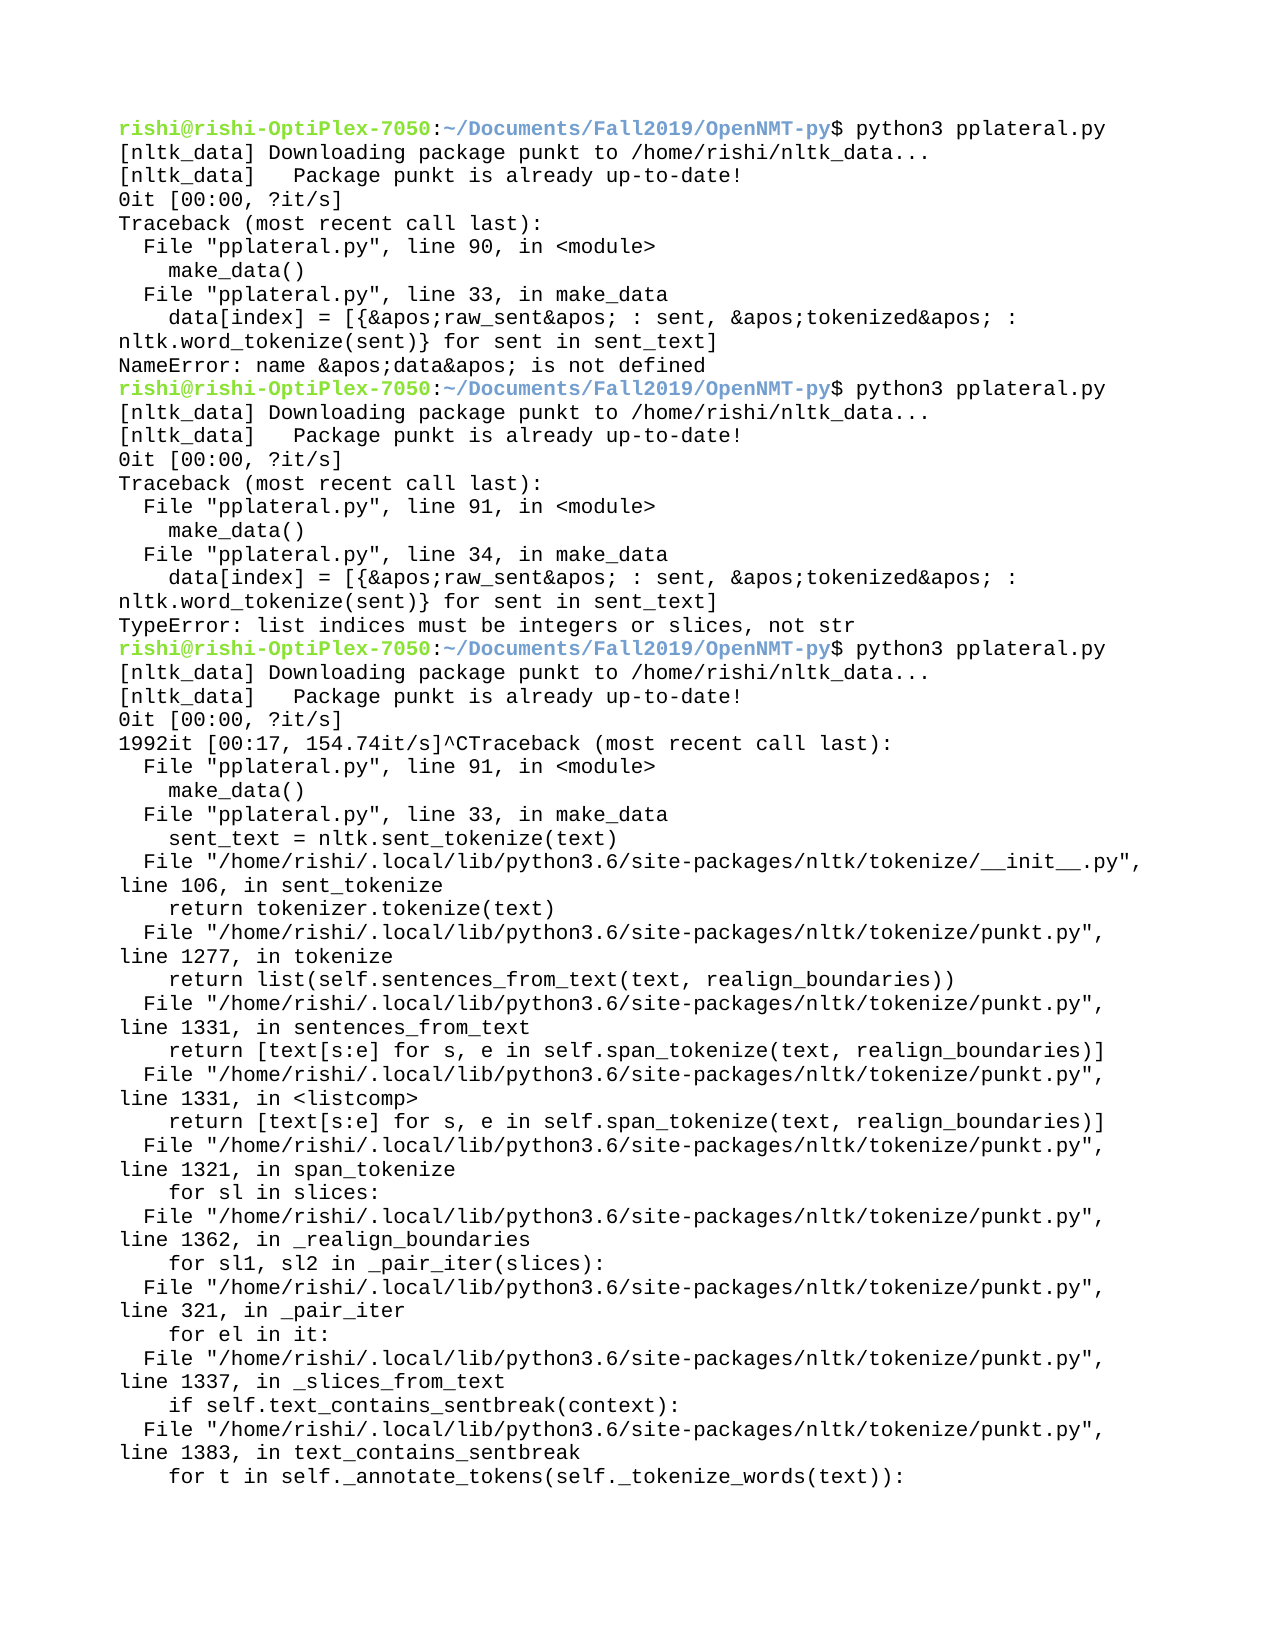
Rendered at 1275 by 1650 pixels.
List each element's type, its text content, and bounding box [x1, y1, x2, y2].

text make_data() [118, 520, 1157, 544]
text [nltk_data] Package punkt is already up-to-date! [118, 165, 1157, 189]
text File "pplateral.py", line 33, in make_data [118, 804, 1157, 827]
text File "/home/rishi/.local/lib/python3.6/site-packages/nltk/tokenize/punkt.py", line 1277, in tokenize [118, 922, 1157, 969]
text rishi@rishi-OptiPlex-7050:~/Documents/Fall2019/OpenNMT-py$ python3 pplateral.py [nltk_data] Downloading package punkt to /home/rishi/nltk_data... [118, 118, 1157, 165]
text [nltk_data] Package punkt is already up-to-date! [118, 686, 1157, 709]
text return list(self.sentences_from_text(text, realign_boundaries)) [118, 969, 1157, 993]
text File "/home/rishi/.local/lib/python3.6/site-packages/nltk/tokenize/punkt.py", line 1337, in _slices_from_text [118, 1348, 1157, 1395]
text for el in it: [118, 1324, 1157, 1348]
text File "/home/rishi/.local/lib/python3.6/site-packages/nltk/tokenize/punkt.py", line 321, in _pair_iter [118, 1277, 1157, 1324]
text for t in self._annotate_tokens(self._tokenize_words(text)): [118, 1466, 1157, 1489]
text 0it [00:00, ?it/s] [118, 709, 1157, 733]
text File "/home/rishi/.local/lib/python3.6/site-packages/nltk/tokenize/punkt.py", line 1383, in text_contains_sentbreak [118, 1419, 1157, 1466]
text File "/home/rishi/.local/lib/python3.6/site-packages/nltk/tokenize/punkt.py", line 1331, in sentences_from_text [118, 993, 1157, 1040]
text Traceback (most recent call last): [118, 213, 1157, 236]
text return [text[s:e] for s, e in self.span_tokenize(text, realign_boundaries)] [118, 1111, 1157, 1135]
text File "/home/rishi/.local/lib/python3.6/site-packages/nltk/tokenize/punkt.py", line 1362, in _realign_boundaries [118, 1206, 1157, 1253]
text File "/home/rishi/.local/lib/python3.6/site-packages/nltk/tokenize/__init__.py", line 106, in sent_tokenize [118, 851, 1157, 898]
text rishi@rishi-OptiPlex-7050:~/Documents/Fall2019/OpenNMT-py$ python3 pplateral.py [nltk_data] Downloading package punkt to /home/rishi/nltk_data... [118, 378, 1157, 426]
text rishi@rishi-OptiPlex-7050:~/Documents/Fall2019/OpenNMT-py$ python3 pplateral.py [nltk_data] Downloading package punkt to /home/rishi/nltk_data... [118, 638, 1157, 686]
text File "pplateral.py", line 91, in <module> [118, 496, 1157, 520]
text if self.text_contains_sentbreak(context): [118, 1395, 1157, 1419]
text File "pplateral.py", line 33, in make_data [118, 284, 1157, 307]
text TypeError: list indices must be integers or slices, not str [118, 615, 1157, 638]
text for sl1, sl2 in _pair_iter(slices): [118, 1253, 1157, 1277]
text File "/home/rishi/.local/lib/python3.6/site-packages/nltk/tokenize/punkt.py", line 1331, in <listcomp> [118, 1064, 1157, 1111]
text make_data() [118, 260, 1157, 284]
text make_data() [118, 780, 1157, 804]
text File "/home/rishi/.local/lib/python3.6/site-packages/nltk/tokenize/punkt.py", line 1321, in span_tokenize [118, 1135, 1157, 1182]
text 0it [00:00, ?it/s] [118, 449, 1157, 473]
text data[index] = [{&apos;raw_sent&apos; : sent, &apos;tokenized&apos; : nltk.word_tokenize(sent)} for sent in sent_text] [118, 567, 1157, 615]
text for sl in slices: [118, 1182, 1157, 1206]
text File "pplateral.py", line 34, in make_data [118, 544, 1157, 567]
text 0it [00:00, ?it/s] [118, 189, 1157, 213]
text [nltk_data] Package punkt is already up-to-date! [118, 426, 1157, 449]
text return [text[s:e] for s, e in self.span_tokenize(text, realign_boundaries)] [118, 1040, 1157, 1064]
text return tokenizer.tokenize(text) [118, 898, 1157, 922]
text 1992it [00:17, 154.74it/s]^CTraceback (most recent call last): [118, 733, 1157, 757]
text sent_text = nltk.sent_tokenize(text) [118, 827, 1157, 851]
text Traceback (most recent call last): [118, 473, 1157, 496]
text NameError: name &apos;data&apos; is not defined [118, 354, 1157, 378]
text data[index] = [{&apos;raw_sent&apos; : sent, &apos;tokenized&apos; : nltk.word_tokenize(sent)} for sent in sent_text] [118, 307, 1157, 354]
text File "pplateral.py", line 91, in <module> [118, 757, 1157, 780]
text File "pplateral.py", line 90, in <module> [118, 236, 1157, 260]
